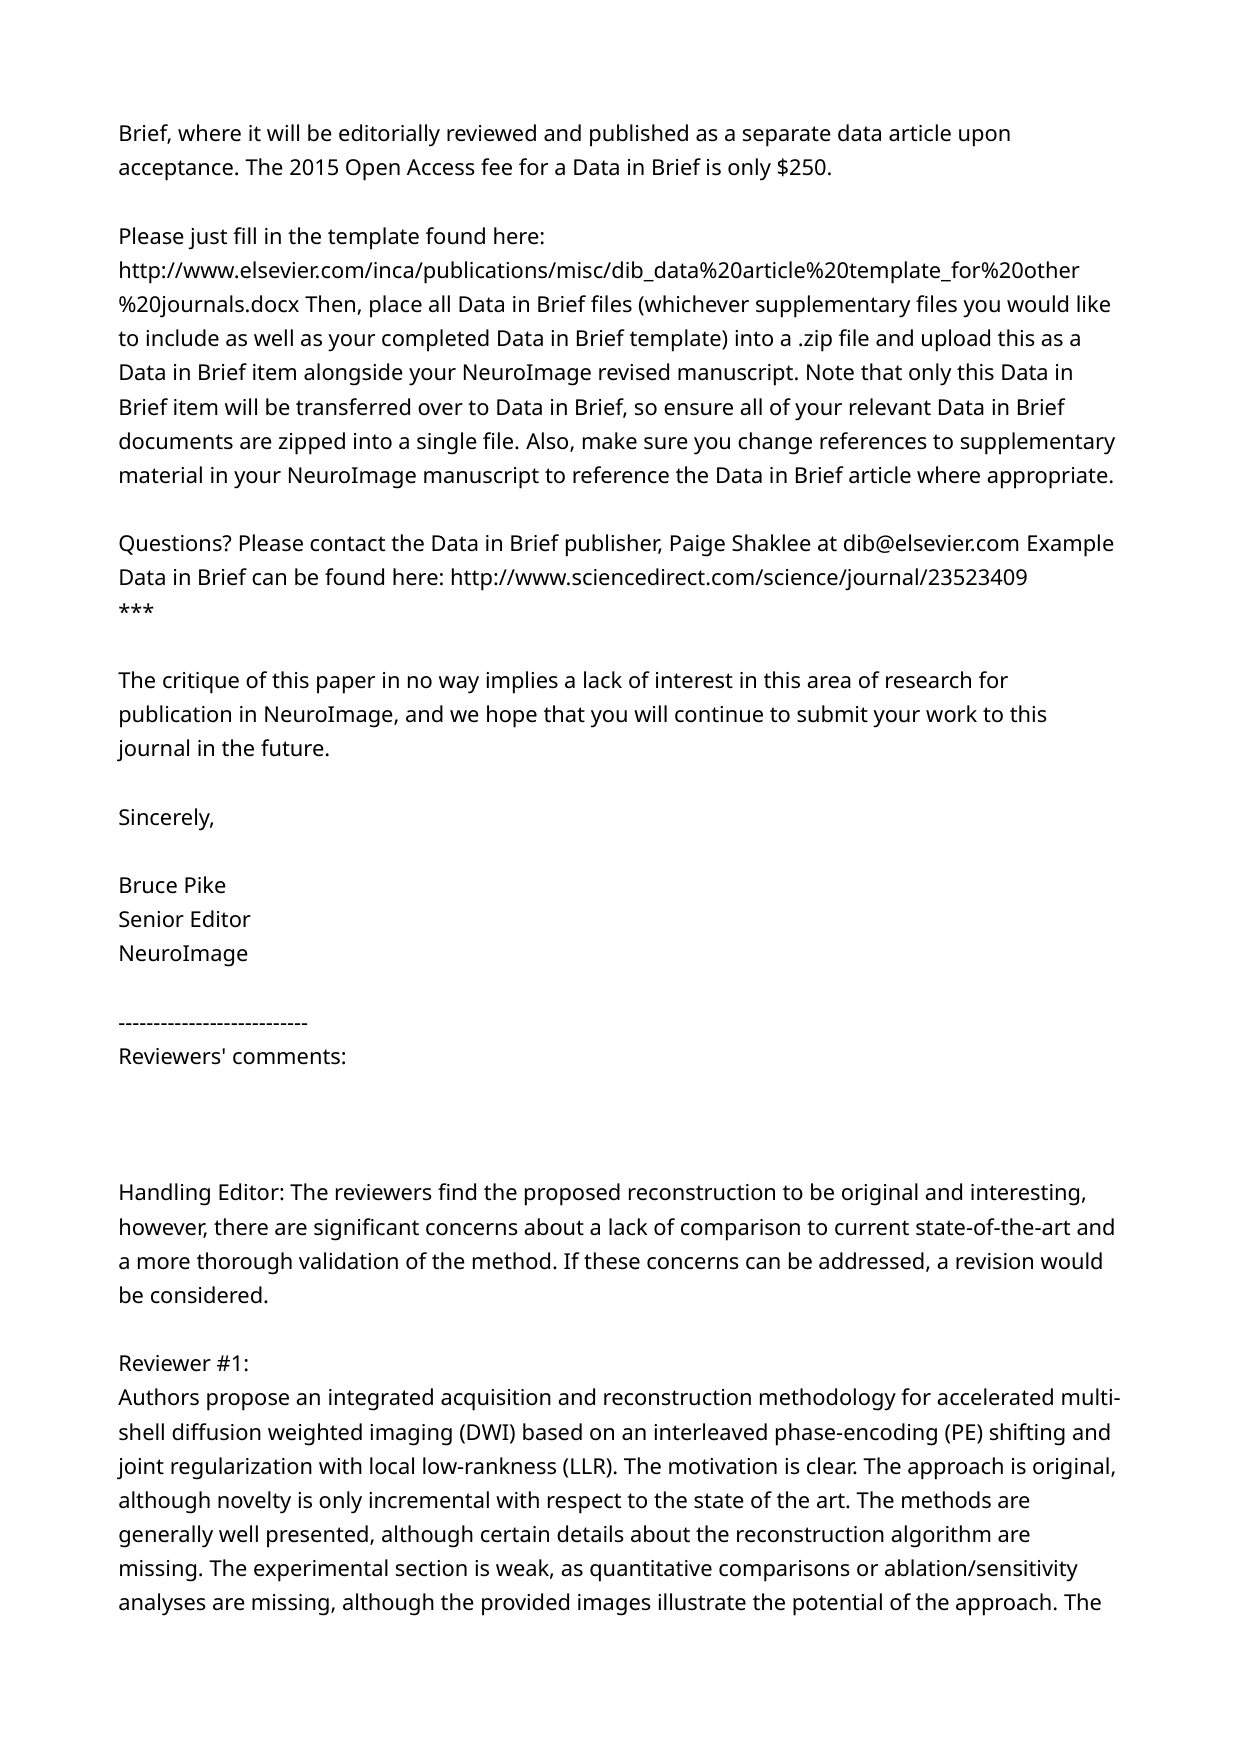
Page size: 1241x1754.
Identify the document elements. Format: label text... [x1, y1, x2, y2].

text Brief, where it will be editorially reviewed and published as a separate data article upon acceptance. The 2015 Open Access fee for a Data in Brief is only $250. Please just fill in the template found here: http://www.elsevier.com/inca/publications/misc/dib_data%20article%20template_for%20other%20journals.docx Then, place all Data in Brief files (whichever supplementary files you would like to include as well as your completed Data in Brief template) into a .zip file and upload this as a Data in Brief item alongside your NeuroImage revised manuscript. Note that only this Data in Brief item will be transferred over to Data in Brief, so ensure all of your relevant Data in Brief documents are zipped into a single file. Also, make sure you change references to supplementary material in your NeuroImage manuscript to reference the Data in Brief article where appropriate. Questions? Please contact the Data in Brief publisher, Paige Shaklee at dib@elsevier.com Example Data in Brief can be found here: http://www.sciencedirect.com/science/journal/23523409 *** The critique of this paper in no way implies a lack of interest in this area of research for publication in NeuroImage, and we hope that you will continue to submit your work to this journal in the future. Sincerely, Bruce Pike Senior Editor NeuroImage --------------------------- Reviewers' comments: Handling Editor: The reviewers find the proposed reconstruction to be original and interesting, however, there are significant concerns about a lack of comparison to current state-of-the-art and a more thorough validation of the method. If these concerns can be addressed, a revision would be considered. Reviewer #1: Authors propose an integrated acquisition and reconstruction methodology for accelerated multi-shell diffusion weighted imaging (DWI) based on an interleaved phase-encoding (PE) shifting and joint regularization with local low-rankness (LLR). The motivation is clear. The approach is original, although novelty is only incremental with respect to the state of the art. The methods are generally well presented, although certain details about the reconstruction algorithm are missing. The experimental section is weak, as quantitative comparisons or ablation/sensitivity analyses are missing, although the provided images illustrate the potential of the approach. The [118, 118, 1122, 1617]
